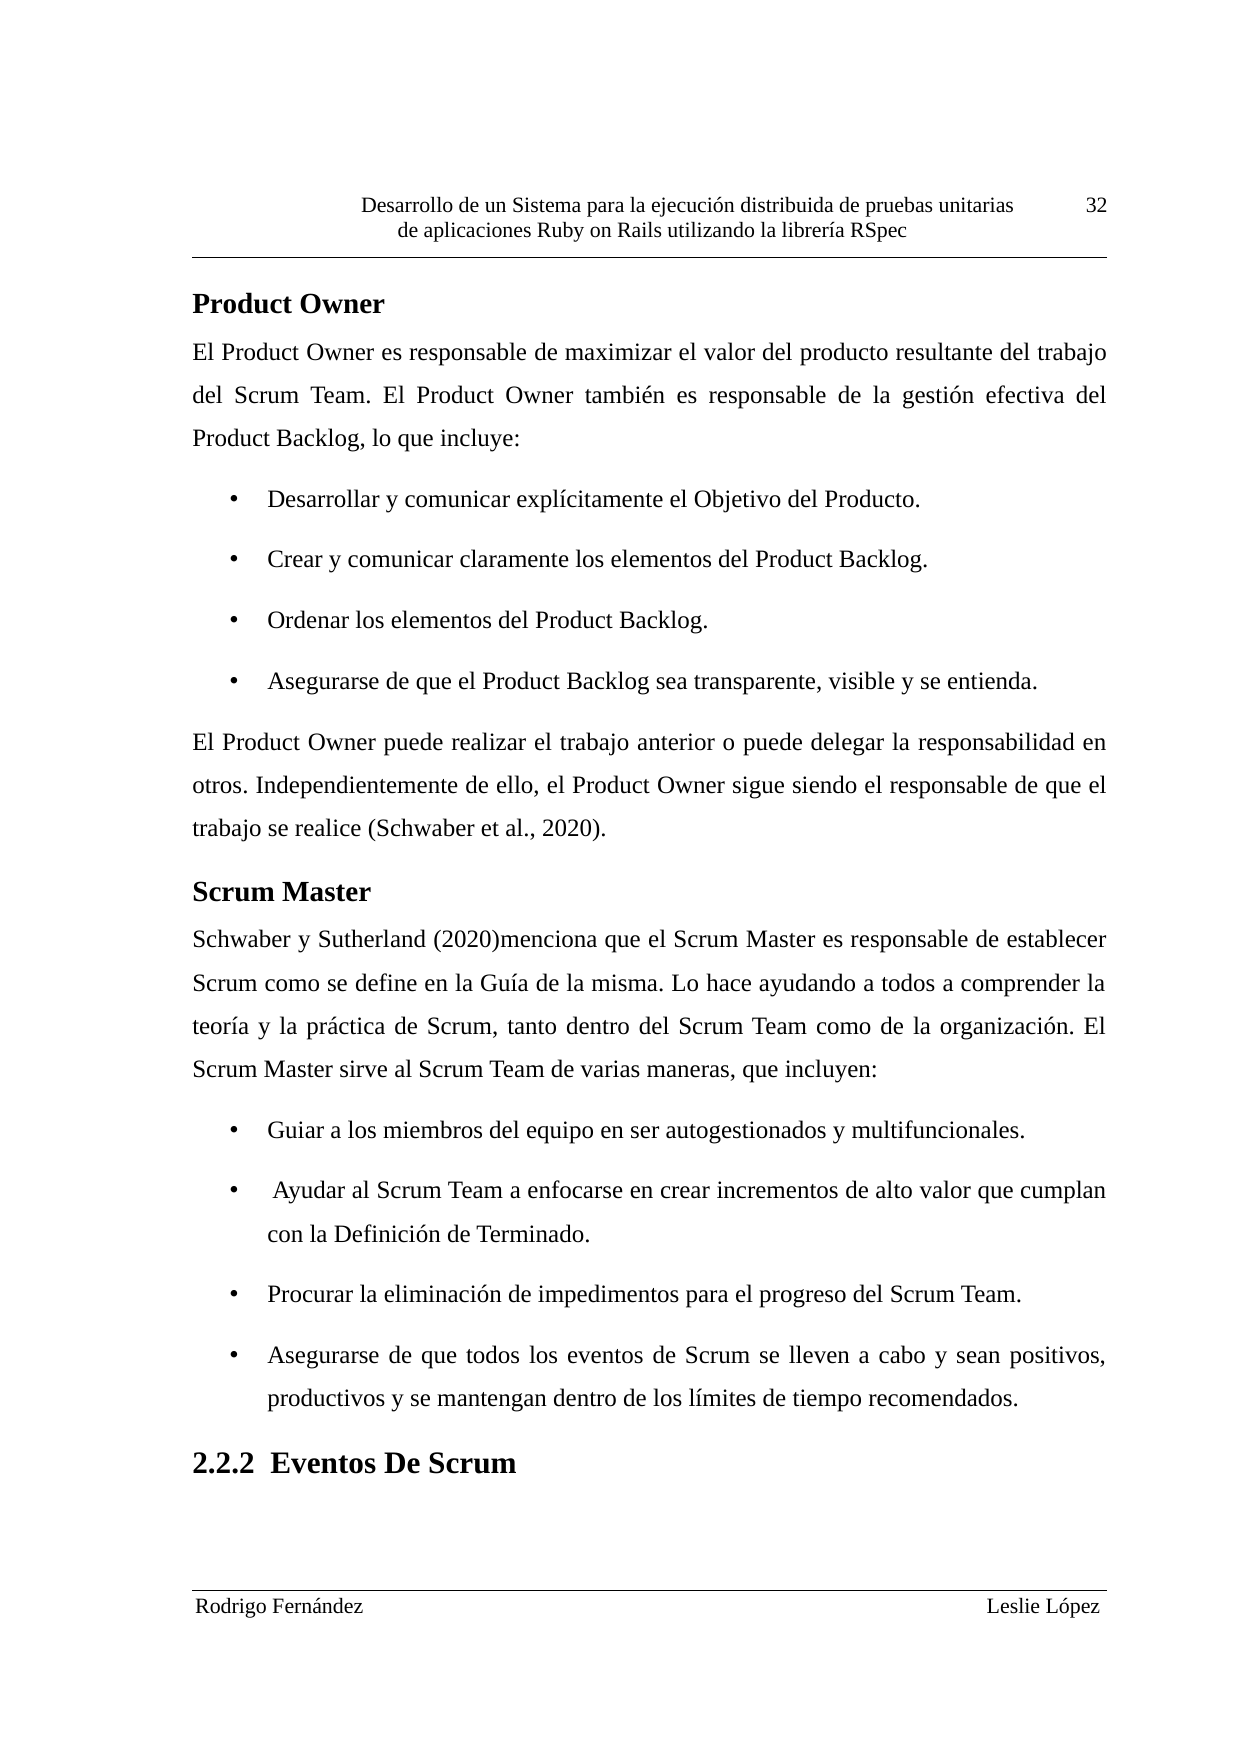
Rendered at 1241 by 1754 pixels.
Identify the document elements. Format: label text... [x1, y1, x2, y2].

text El Product Owner es responsable de maximizar el valor del producto resultante del trabajo del Scrum Team. El Product Owner también es responsable de la gestión efectiva del Product Backlog, lo que incluye: [192, 337, 1107, 452]
subtitle Product Owner [192, 286, 1107, 320]
text El Product Owner puede realizar el trabajo anterior o puede delegar la responsabilidad en otros. Independientemente de ello, el Product Owner sigue siendo el responsable de que el trabajo se realice (Schwaber et al., 2020)⁠. [192, 727, 1107, 842]
list Desarrollar y comunicar explícitamente el Objetivo del Producto. [229, 484, 1107, 512]
list Asegurarse de que el Product Backlog sea transparente, visible y se entienda. [229, 666, 1107, 695]
list Crear y comunicar claramente los elementos del Product Backlog. [229, 544, 1107, 573]
list Ayudar al Scrum Team a enfocarse en crear incrementos de alto valor que cumplan con la Definición de Terminado. [229, 1176, 1107, 1247]
list Ordenar los elementos del Product Backlog. [229, 605, 1107, 634]
list Asegurarse de que todos los eventos de Scrum se lleven a cabo y sean positivos, productivos y se mantengan dentro de los límites de tiempo recomendados. [229, 1340, 1107, 1412]
subtitle Scrum Master [192, 874, 1107, 908]
text Schwaber y Sutherland (2020)⁠menciona que el Scrum Master es responsable de establecer Scrum como se define en la Guía de la misma. Lo hace ayudando a todos a comprender la teoría y la práctica de Scrum, tanto dentro del Scrum Team como de la organización. El Scrum Master sirve al Scrum Team de varias maneras, que incluyen: [192, 924, 1107, 1083]
list Procurar la eliminación de impedimentos para el progreso del Scrum Team. [229, 1279, 1107, 1308]
subtitle Eventos de Scrum [192, 1444, 1107, 1480]
list Guiar a los miembros del equipo en ser autogestionados y multifuncionales. [229, 1115, 1107, 1143]
